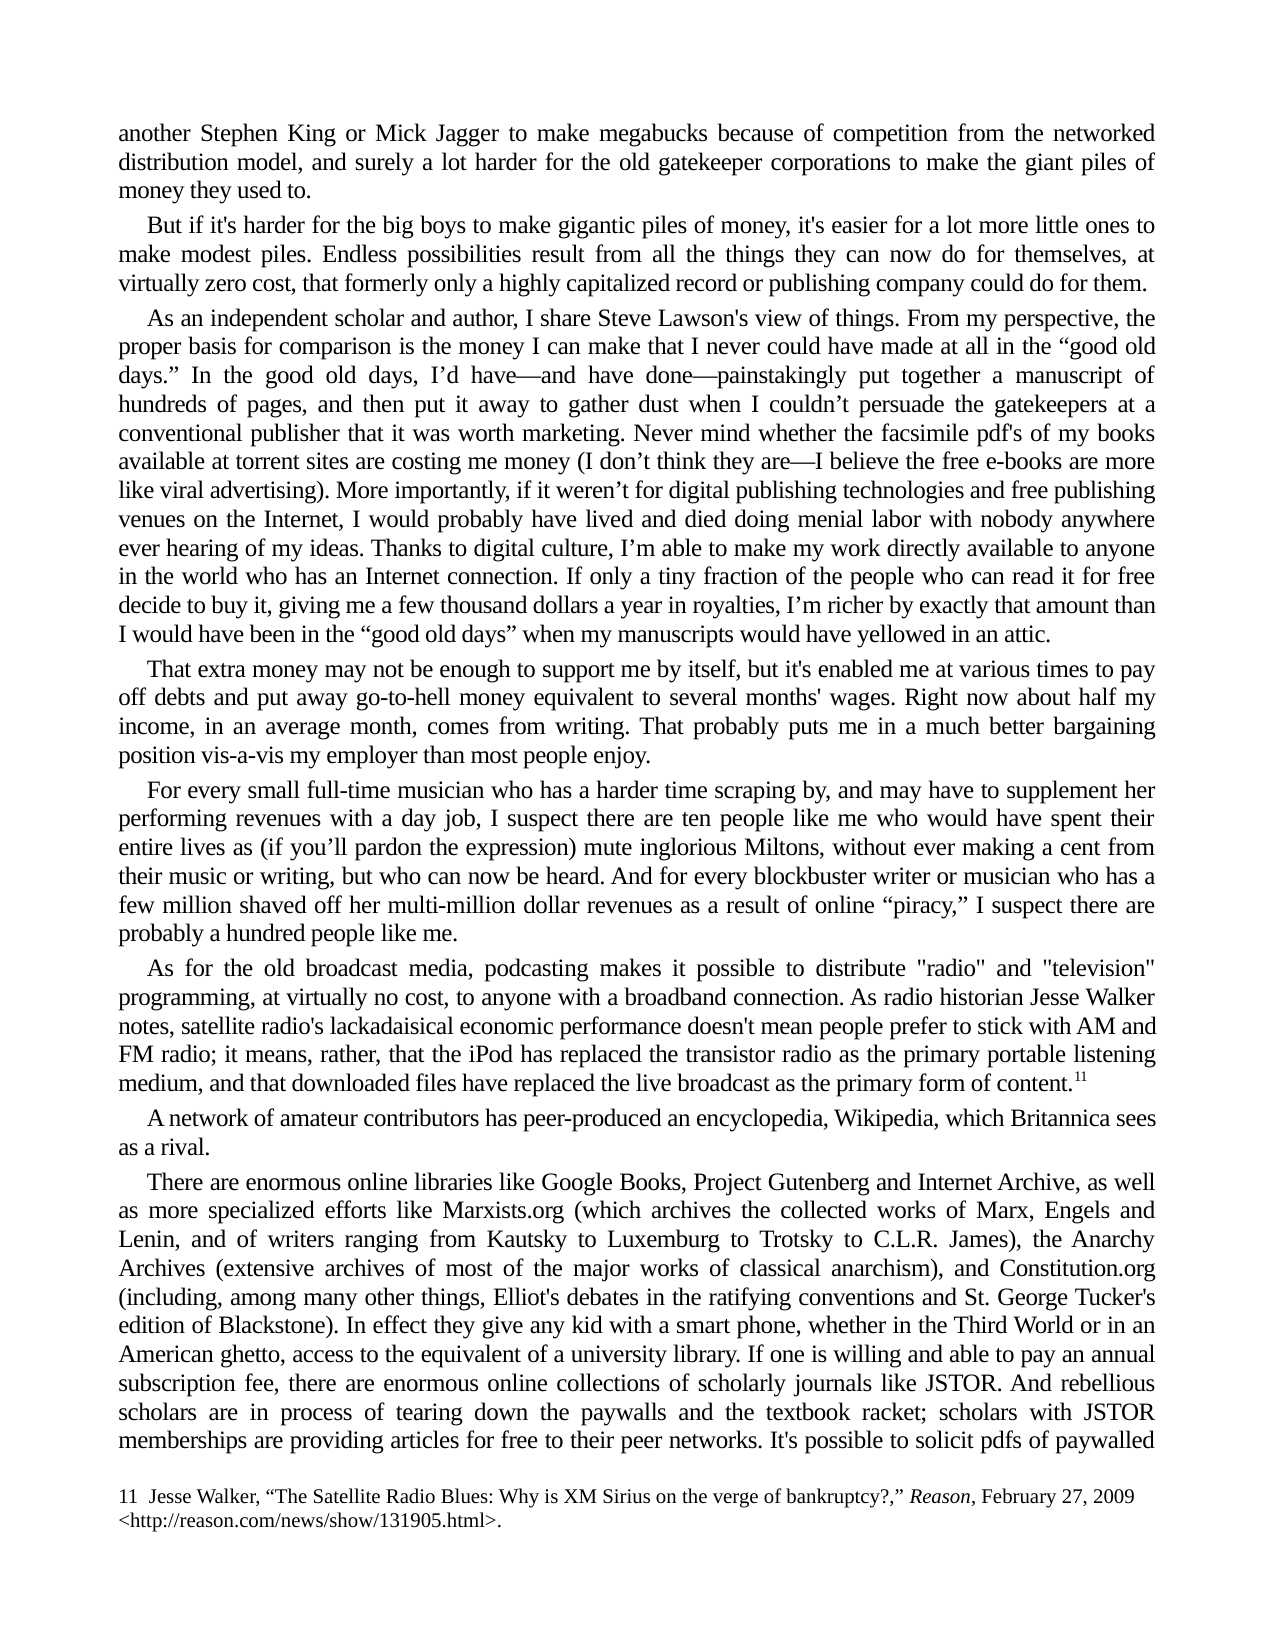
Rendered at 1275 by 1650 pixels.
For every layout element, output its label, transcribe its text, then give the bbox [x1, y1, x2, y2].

text As an independent scholar and author, I share Steve Lawson's view of things. From my perspective, the proper basis for comparison is the money I can make that I never could have made at all in the “good old days.” In the good old days, I’d have—and have done—painstakingly put together a manuscript of hundreds of pages, and then put it away to gather dust when I couldn’t persuade the gatekeepers at a conventional publisher that it was worth marketing. Never mind whether the facsimile pdf's of my books available at torrent sites are costing me money (I don’t think they are—I believe the free e-books are more like viral advertising). More importantly, if it weren’t for digital publishing technologies and free publishing venues on the Internet, I would probably have lived and died doing menial labor with nobody anywhere ever hearing of my ideas. Thanks to digital culture, I’m able to make my work directly available to anyone in the world who has an Internet connection. If only a tiny fraction of the people who can read it for free decide to buy it, giving me a few thousand dollars a year in royalties, I’m richer by exactly that amount than I would have been in the “good old days” when my manuscripts would have yellowed in an attic. [118, 303, 1157, 648]
text But if it's harder for the big boys to make gigantic piles of money, it's easier for a lot more little ones to make modest piles. Endless possibilities result from all the things they can now do for themselves, at virtually zero cost, that formerly only a highly capitalized record or publishing company could do for them. [118, 210, 1157, 297]
text A network of amateur contributors has peer-produced an encyclopedia, Wikipedia, which Britannica sees as a rival. [118, 1103, 1157, 1161]
text There are enormous online libraries like Google Books, Project Gutenberg and Internet Archive, as well as more specialized efforts like Marxists.org (which archives the collected works of Marx, Engels and Lenin, and of writers ranging from Kautsky to Luxemburg to Trotsky to C.L.R. James), the Anarchy Archives (extensive archives of most of the major works of classical anarchism), and Constitution.org (including, among many other things, Elliot's debates in the ratifying conventions and St. George Tucker's edition of Blackstone). In effect they give any kid with a smart phone, whether in the Third World or in an American ghetto, access to the equivalent of a university library. If one is willing and able to pay an annual subscription fee, there are enormous online collections of scholarly journals like JSTOR. And rebellious scholars are in process of tearing down the paywalls and the textbook racket; scholars with JSTOR memberships are providing articles for free to their peer networks. It's possible to solicit pdfs of paywalled [118, 1167, 1157, 1454]
text As for the old broadcast media, podcasting makes it possible to distribute "radio" and "television" programming, at virtually no cost, to anyone with a broadband connection. As radio historian Jesse Walker notes, satellite radio's lackadaisical economic performance doesn't mean people prefer to stick with AM and FM radio; it means, rather, that the iPod has replaced the transistor radio as the primary portable listening medium, and that downloaded files have replaced the live broadcast as the primary form of content. [118, 953, 1157, 1097]
text another Stephen King or Mick Jagger to make megabucks because of competition from the networked distribution model, and surely a lot harder for the old gatekeeper corporations to make the giant piles of money they used to. [118, 118, 1157, 204]
text That extra money may not be enough to support me by itself, but it's enabled me at various times to pay off debts and put away go-to-hell money equivalent to several months' wages. Right now about half my income, in an average month, comes from writing. That probably puts me in a much better bargaining position vis-a-vis my employer than most people enjoy. [118, 654, 1157, 769]
text Jesse Walker, “The Satellite Radio Blues: Why is XM Sirius on the verge of bankruptcy?,” Reason, February 27, 2009 <http://reason.com/news/show/131905.html>. [118, 1484, 1157, 1532]
text For every small full-time musician who has a harder time scraping by, and may have to supplement her performing revenues with a day job, I suspect there are ten people like me who would have spent their entire lives as (if you’ll pardon the expression) mute inglorious Miltons, without ever making a cent from their music or writing, but who can now be heard. And for every blockbuster writer or musician who has a few million shaved off her multi-million dollar revenues as a result of online “piracy,” I suspect there are probably a hundred people like me. [118, 775, 1157, 947]
